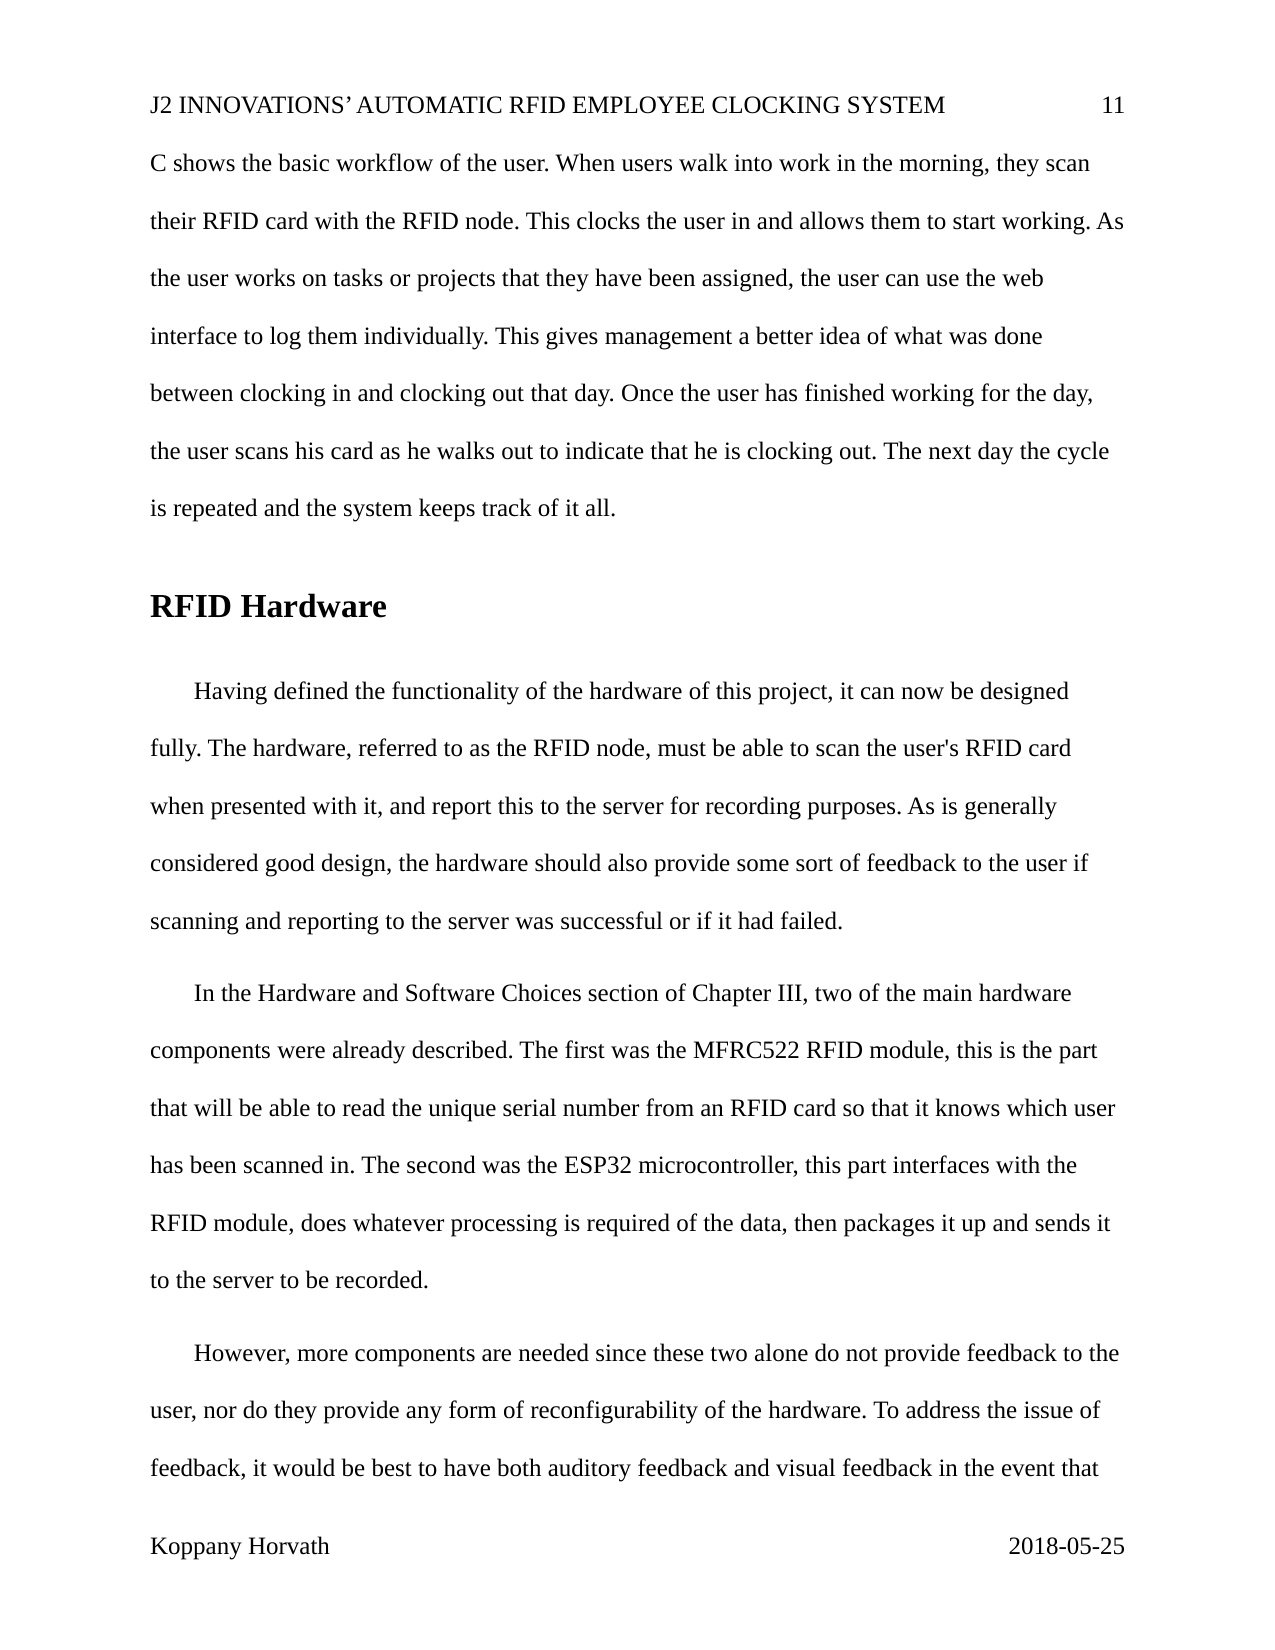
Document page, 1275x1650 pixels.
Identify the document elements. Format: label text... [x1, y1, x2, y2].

text However, more components are needed since these two alone do not provide feedback to the user, nor do they provide any form of reconfigurability of the hardware. To address the issue of feedback, it would be best to have both auditory feedback and visual feedback in the event that [150, 1338, 1125, 1481]
text In the Hardware and Software Choices section of Chapter III, two of the main hardware components were already described. The first was the MFRC522 RFID module, this is the part that will be able to read the unique serial number from an RFID card so that it knows which user has been scanned in. The second was the ESP32 microcontroller, this part interfaces with the RFID module, does whatever processing is required of the data, then packages it up and sends it to the server to be recorded. [150, 978, 1125, 1294]
text Having defined the functionality of the hardware of this project, it can now be designed fully. The hardware, referred to as the RFID node, must be able to scan the user's RFID card when presented with it, and report this to the server for recording purposes. As is generally considered good design, the hardware should also provide some sort of feedback to the user if scanning and reporting to the server was successful or if it had failed. [150, 676, 1125, 935]
text C shows the basic workflow of the user. When users walk into work in the morning, they scan their RFID card with the RFID node. This clocks the user in and allows them to start working. As the user works on tasks or projects that they have been assigned, the user can use the web interface to log them individually. This gives management a better idea of what was done between clocking in and clocking out that day. Once the user has finished working for the day, the user scans his card as he walks out to indicate that he is clocking out. The next day the cycle is repeated and the system keeps track of it all. [150, 148, 1125, 522]
subtitle RFID Hardware [150, 586, 1125, 625]
